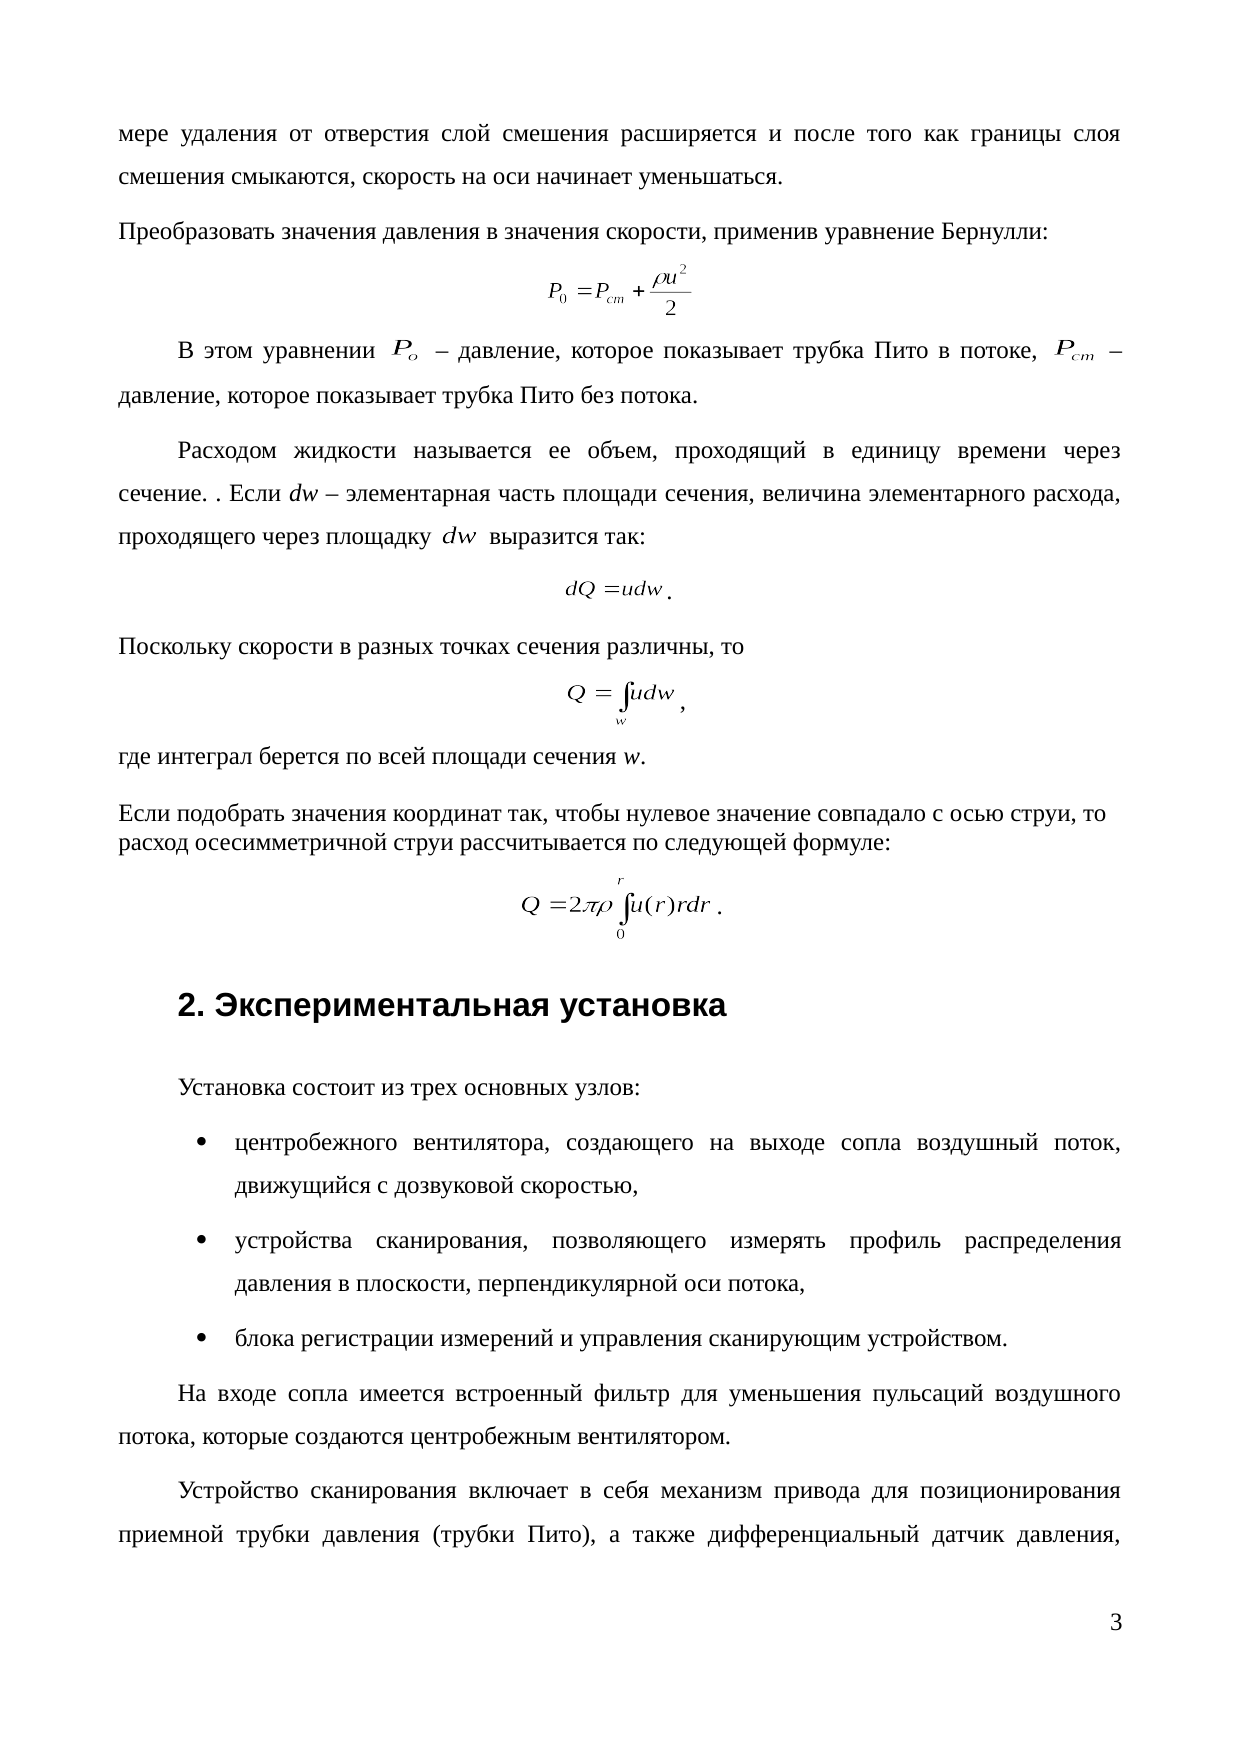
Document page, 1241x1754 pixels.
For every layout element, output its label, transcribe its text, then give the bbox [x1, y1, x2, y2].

list Экспериментальная установка [118, 985, 1122, 1023]
text где интеграл берется по всей площади сечения w. [118, 741, 1122, 769]
list Если подобрать значения координат так, чтобы нулевое значение совпадало с осью струи, то расход осесимметричной струи рассчитывается по следующей формуле: [118, 798, 1122, 856]
text На входе сопла имеется встроенный фильтр для уменьшения пульсаций воздушного потока, которые создаются центробежным вентилятором. [118, 1378, 1122, 1449]
text Поскольку скорости в разных точках сечения различны, то [118, 631, 1122, 660]
text . [118, 576, 1122, 605]
list Преобразовать значения давления в значения скорости, применив уравнение Бернулли: [118, 216, 1122, 245]
list блока регистрации измерений и управления сканирующим устройством. [197, 1323, 1122, 1351]
text мере удаления от отверстия слой смешения расширяется и после того как границы слоя смешения смыкаются, скорость на оси начинает уменьшаться. [118, 118, 1122, 190]
text В этом уравнении – давление, которое показывает трубка Пито в потоке, – давление, которое показывает трубка Пито без потока. [118, 333, 1122, 409]
text Установка состоит из трех основных узлов: [118, 1072, 1122, 1101]
text , [118, 672, 1122, 728]
text Расходом жидкости называется ее объем, проходящий в единицу времени через сечение. . Если dw – элементарная часть площади сечения, величина элементарного расхода, проходящего через площадку выразится так: [118, 435, 1122, 550]
text . [118, 868, 1122, 943]
list центробежного вентилятора, создающего на выходе сопла воздушный поток, движущийся с дозвуковой скоростью, [197, 1127, 1122, 1198]
list устройства сканирования, позволяющего измерять профиль распределения давления в плоскости, перпендикулярной оси потока, [197, 1225, 1122, 1297]
text Устройство сканирования включает в себя механизм привода для позиционирования приемной трубки давления (трубки Пито), а также дифференциальный датчик давления, [118, 1476, 1122, 1547]
